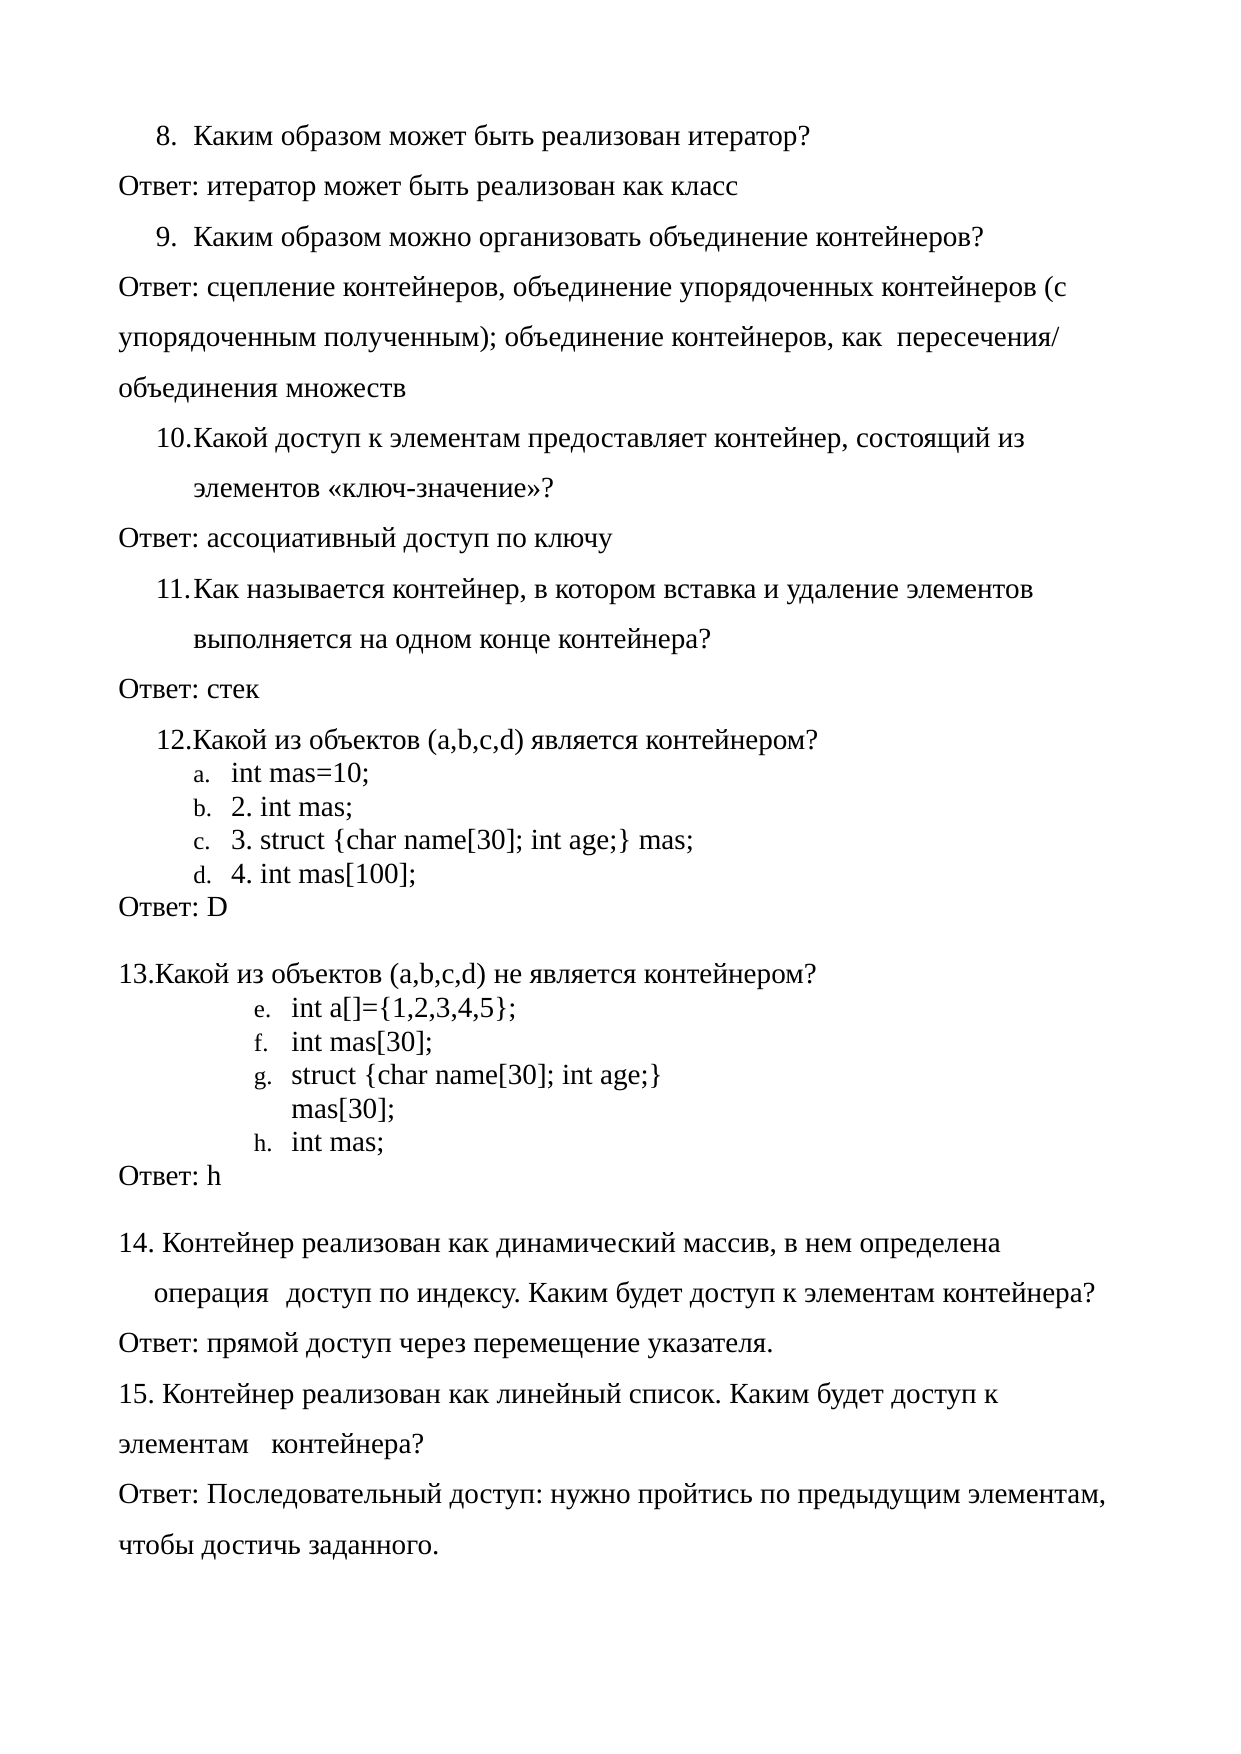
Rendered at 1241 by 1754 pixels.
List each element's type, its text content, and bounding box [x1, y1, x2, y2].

list int mas=10; [193, 755, 1122, 789]
list 12.Какой из объектов (a,b,c,d) является контейнером? [118, 722, 1122, 755]
list Ответ: прямой доступ через перемещение указателя. [118, 1326, 1122, 1359]
list Ответ: h [118, 1158, 736, 1191]
list struct {char name[30]; int age;} mas[30]; [254, 1057, 736, 1124]
text Ответ: сцепление контейнеров, объединение упорядоченных контейнеров (с упорядоченным полученным); объединение контейнеров, как пересечения/ объединения множеств [118, 269, 1122, 403]
list 4. int mas[100]; [193, 856, 1122, 889]
list int mas; [254, 1124, 736, 1158]
list Как называется контейнер, в котором вставка и удаление элементов выполняется на одном конце контейнера? [156, 571, 1122, 655]
list Каким образом может быть реализован итератор? [156, 118, 1122, 152]
list 13.Какой из объектов (a,b,c,d) не является контейнером? [118, 957, 1122, 990]
text Ответ: ассоциативный доступ по ключу [118, 521, 1122, 554]
list int a[]={1,2,3,4,5}; [254, 990, 736, 1024]
list 15. Контейнер реализован как линейный список. Каким будет доступ к элементам контейнера? [118, 1376, 1122, 1460]
list 2. int mas; [193, 789, 1122, 822]
list Ответ: D [118, 889, 1122, 923]
list Каким образом можно организовать объединение контейнеров? [156, 219, 1122, 252]
list Какой доступ к элементам предоставляет контейнер, состоящий из элементов «ключ-значение»? [156, 420, 1122, 504]
list Ответ: Последовательный доступ: нужно пройтись по предыдущим элементам, чтобы достичь заданного. [118, 1477, 1122, 1560]
list int mas[30]; [254, 1024, 736, 1057]
text Ответ: итератор может быть реализован как класс [118, 168, 1122, 202]
text Ответ: стек [118, 672, 1122, 705]
list 14. Контейнер реализован как динамический массив, в нем определена операция доступ по индексу. Каким будет доступ к элементам контейнера? [118, 1225, 1122, 1309]
list 3. struct {char name[30]; int age;} mas; [193, 822, 1122, 856]
